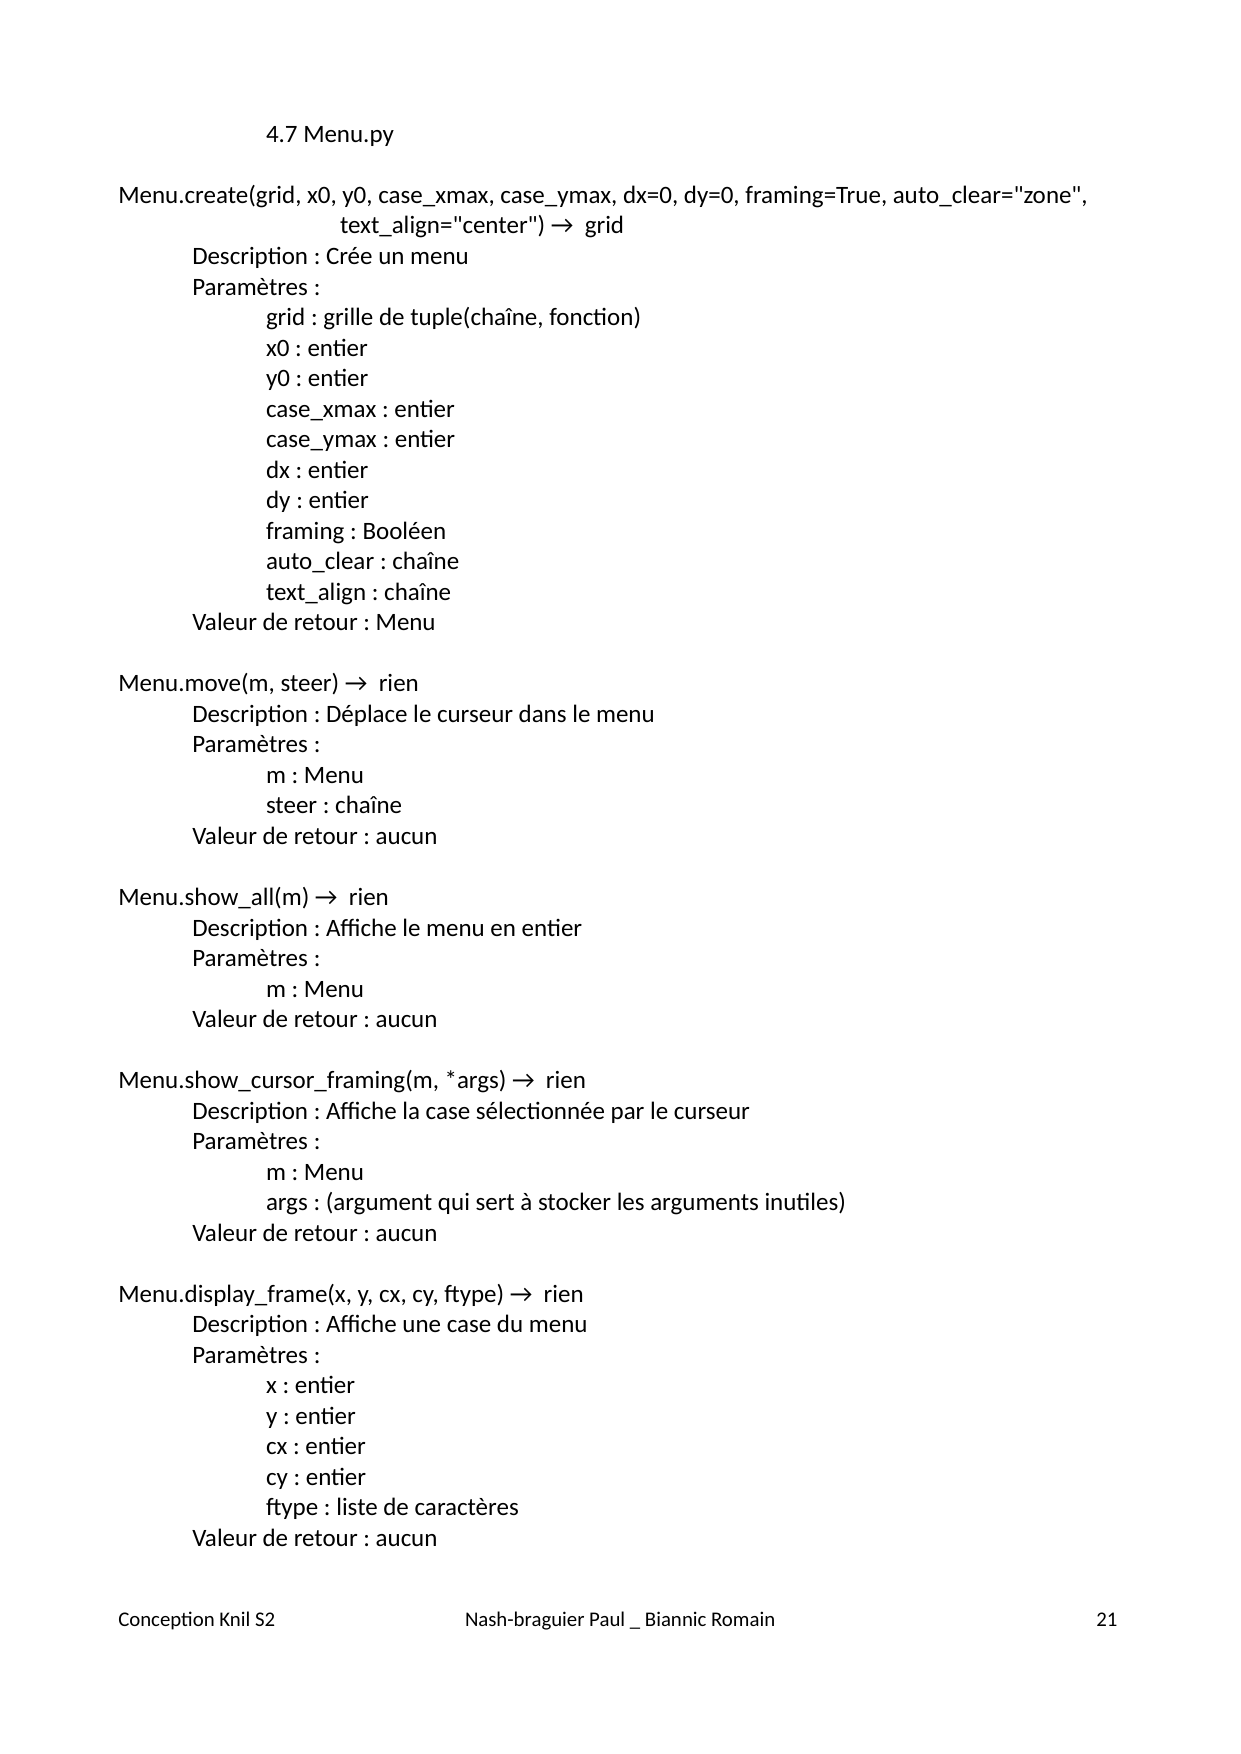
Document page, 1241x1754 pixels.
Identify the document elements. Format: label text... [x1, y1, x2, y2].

text x0 : entier [118, 332, 1122, 362]
text Valeur de retour : aucun [118, 820, 1122, 851]
text Description : Affiche le menu en entier [118, 912, 1122, 942]
text Menu.create(grid, x0, y0, case_xmax, case_ymax, dx=0, dy=0, framing=True, auto_clear="zone", text_align="center") → grid [118, 179, 1122, 240]
text Menu.show_all(m) → rien [118, 881, 1122, 912]
text Menu.show_cursor_framing(m, *args) → rien [118, 1064, 1122, 1095]
text case_ymax : entier [118, 423, 1122, 454]
text y : entier [118, 1400, 1122, 1431]
text grid : grille de tuple(chaîne, fonction) [118, 301, 1122, 332]
text x : entier [118, 1369, 1122, 1400]
text Description : Déplace le curseur dans le menu [118, 698, 1122, 728]
text Paramètres : [118, 1339, 1122, 1369]
text Paramètres : [118, 271, 1122, 301]
text framing : Booléen [118, 515, 1122, 545]
text Valeur de retour : Menu [118, 606, 1122, 637]
text Description : Crée un menu [118, 240, 1122, 271]
text cx : entier [118, 1431, 1122, 1461]
text auto_clear : chaîne [118, 545, 1122, 576]
text Valeur de retour : aucun [118, 1217, 1122, 1247]
text m : Menu [118, 1156, 1122, 1186]
text Paramètres : [118, 1125, 1122, 1156]
text Description : Affiche la case sélectionnée par le curseur [118, 1095, 1122, 1125]
text Paramètres : [118, 728, 1122, 759]
text Paramètres : [118, 942, 1122, 973]
text ftype : liste de caractères [118, 1492, 1122, 1522]
text 4.7 Menu.py [118, 118, 1122, 149]
text Menu.display_frame(x, y, cx, cy, ftype) → rien [118, 1278, 1122, 1308]
text dx : entier [118, 454, 1122, 484]
text y0 : entier [118, 362, 1122, 393]
text Valeur de retour : aucun [118, 1522, 1122, 1553]
text case_xmax : entier [118, 393, 1122, 423]
text Description : Affiche une case du menu [118, 1308, 1122, 1339]
text Valeur de retour : aucun [118, 1003, 1122, 1034]
text dy : entier [118, 484, 1122, 515]
text steer : chaîne [118, 789, 1122, 820]
text args : (argument qui sert à stocker les arguments inutiles) [118, 1186, 1122, 1217]
text cy : entier [118, 1461, 1122, 1492]
text Menu.move(m, steer) → rien [118, 667, 1122, 698]
text text_align : chaîne [118, 576, 1122, 606]
text m : Menu [118, 759, 1122, 789]
text m : Menu [118, 973, 1122, 1003]
